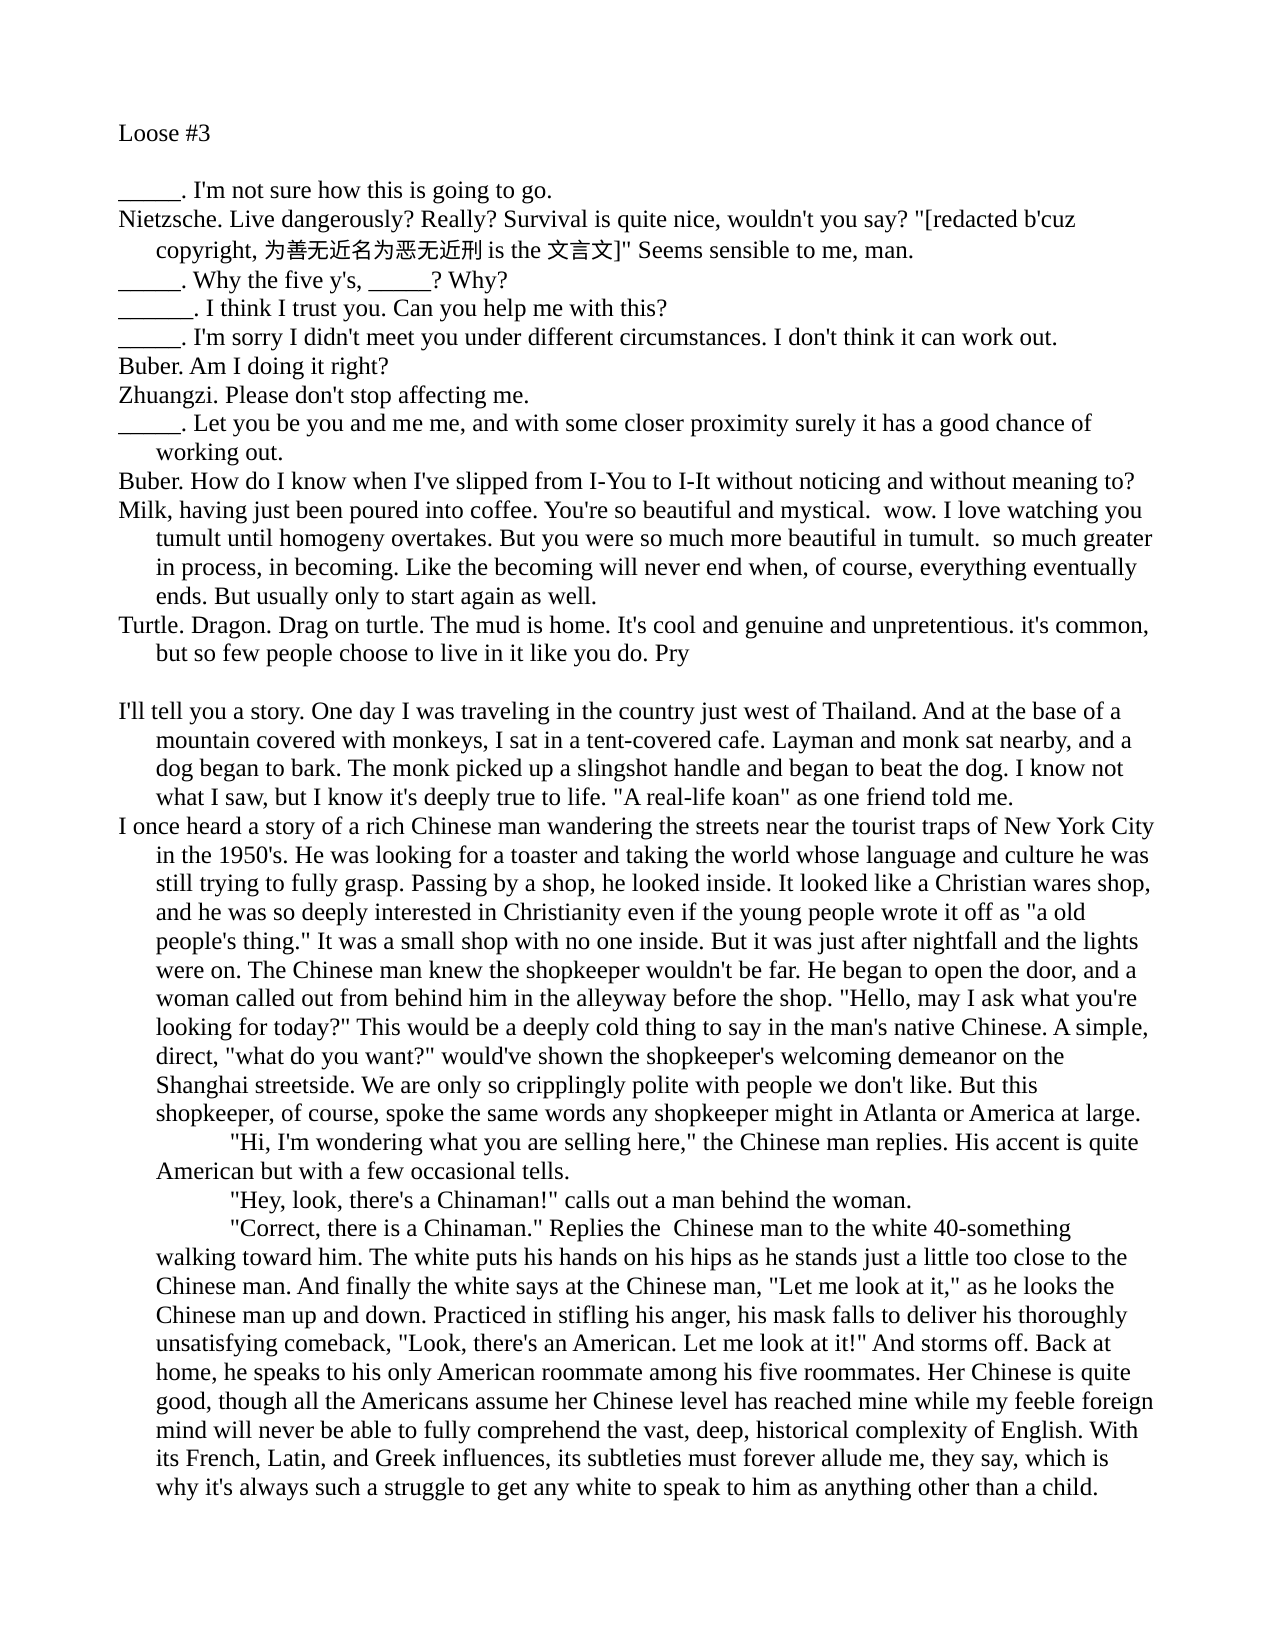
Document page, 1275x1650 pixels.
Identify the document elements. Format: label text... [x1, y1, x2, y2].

text Buber. Am I doing it right? [118, 351, 1157, 380]
text Zhuangzi. Please don't stop affecting me. [118, 380, 1157, 408]
text I once heard a story of a rich Chinese man wandering the streets near the tourist traps of New York City in the 1950's. He was looking for a toaster and taking the world whose language and culture he was still trying to fully grasp. Passing by a shop, he looked inside. It looked like a Christian wares shop, and he was so deeply interested in Christianity even if the young people wrote it off as "a old people's thing." It was a small shop with no one inside. But it was just after nightfall and the lights were on. The Chinese man knew the shopkeeper wouldn't be far. He began to open the door, and a woman called out from behind him in the alleyway before the shop. "Hello, may I ask what you're looking for today?" This would be a deeply cold thing to say in the man's native Chinese. A simple, direct, "what do you want?" would've shown the shopkeeper's welcoming demeanor on the Shanghai streetside. We are only so cripplingly polite with people we don't like. But this shopkeeper, of course, spoke the same words any shopkeeper might in Atlanta or America at large. [118, 811, 1157, 1127]
text _____. I'm not sure how this is going to go. [118, 176, 1157, 204]
text I'll tell you a story. One day I was traveling in the country just west of Thailand. And at the base of a mountain covered with monkeys, I sat in a tent-covered cafe. Layman and monk sat nearby, and a dog began to bark. The monk picked up a slingshot handle and began to beat the dog. I know not what I saw, but I know it's deeply true to life. "A real-life koan" as one friend told me. [118, 696, 1157, 811]
text _____. Let you be you and me me, and with some closer proximity surely it has a good chance of working out. [118, 408, 1157, 466]
text Buber. How do I know when I've slipped from I-You to I-It without noticing and without meaning to? [118, 466, 1157, 495]
text "Hi, I'm wondering what you are selling here," the Chinese man replies. His accent is quite American but with a few occasional tells. [118, 1127, 1157, 1185]
text _____. Why the five y's, _____? Why? [118, 265, 1157, 293]
text Nietzsche. Live dangerously? Really? Survival is quite nice, wouldn't you say? "[redacted b'cuz copyright, 为善无近名为恶无近刑 is the 文言文]" Seems sensible to me, man. [118, 204, 1157, 265]
text _____. I'm sorry I didn't meet you under different circumstances. I don't think it can work out. [118, 322, 1157, 351]
text "Correct, there is a Chinaman." Replies the Chinese man to the white 40-something walking toward him. The white puts his hands on his hips as he stands just a little too close to the Chinese man. And finally the white says at the Chinese man, "Let me look at it," as he looks the Chinese man up and down. Practiced in stifling his anger, his mask falls to deliver his thoroughly unsatisfying comeback, "Look, there's an American. Let me look at it!" And storms off. Back at home, he speaks to his only American roommate among his five roommates. Her Chinese is quite good, though all the Americans assume her Chinese level has reached mine while my feeble foreign mind will never be able to fully comprehend the vast, deep, historical complexity of English. With its French, Latin, and Greek influences, its subtleties must forever allude me, they say, which is why it's always such a struggle to get any white to speak to him as anything other than a child. [118, 1213, 1157, 1501]
text ______. I think I trust you. Can you help me with this? [118, 293, 1157, 322]
text Milk, having just been poured into coffee. You're so beautiful and mystical. wow. I love watching you tumult until homogeny overtakes. But you were so much more beautiful in tumult. so much greater in process, in becoming. Like the becoming will never end when, of course, everything eventually ends. But usually only to start again as well. [118, 495, 1157, 610]
text Loose #3 [118, 118, 1157, 147]
text Turtle. Dragon. Drag on turtle. The mud is home. It's cool and genuine and unpretentious. it's common, but so few people choose to live in it like you do. Pry [118, 610, 1157, 667]
text "Hey, look, there's a Chinaman!" calls out a man behind the woman. [118, 1185, 1157, 1213]
